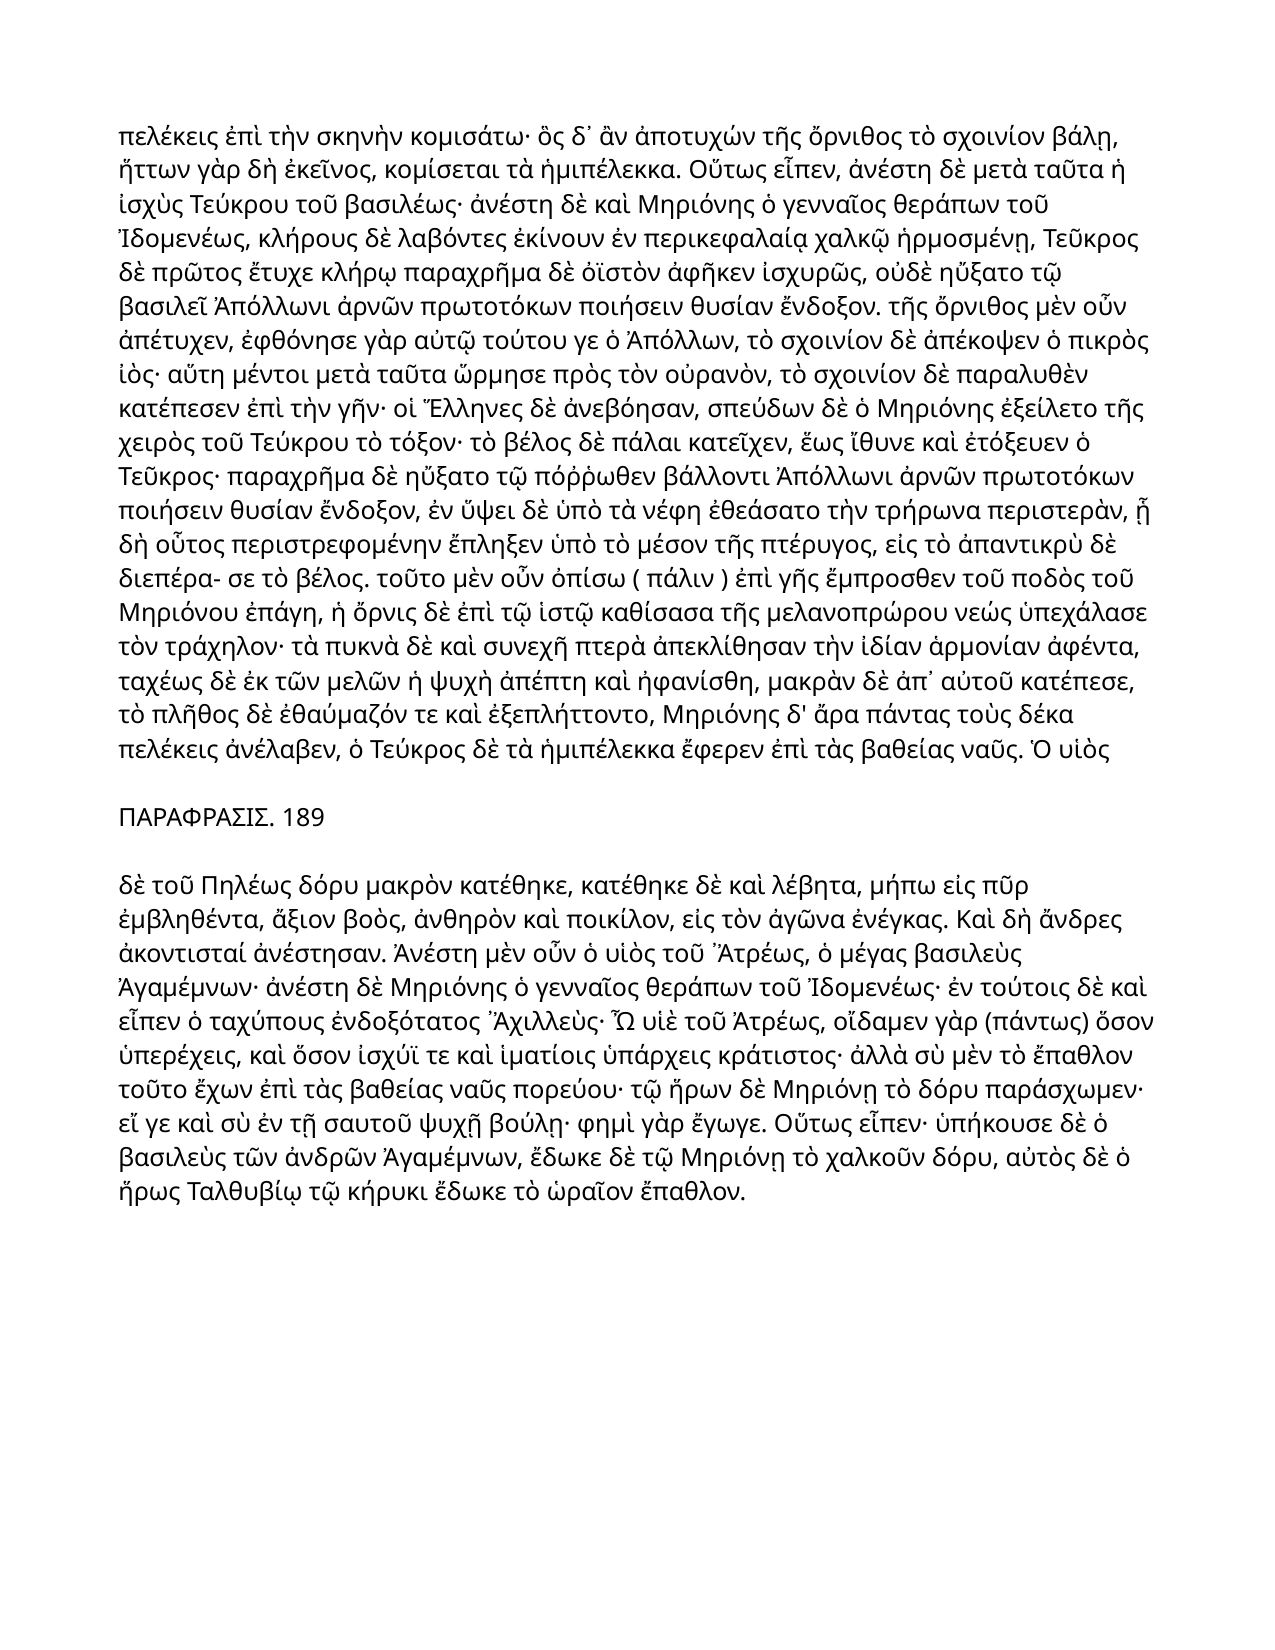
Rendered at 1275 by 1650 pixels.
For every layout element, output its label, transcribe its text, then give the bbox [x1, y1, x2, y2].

text πελέκεις ἐπὶ τὴν σκηνὴν κομισάτω· ὃς δ᾽ ἂν ἀποτυχών τῆς ὄρνιθος τὸ σχοινίον βάλῃ, ἥττων γὰρ δὴ ἐκεῖνος, κομίσεται τὰ ἡμιπέλεκκα. Οὕτως εἶπεν, ἀνέστη δὲ μετὰ ταῦτα ἡ ἰσχὺς Τεύκρου τοῦ βασιλέως· ἀνέστη δὲ καὶ Μηριόνης ὁ γενναῖος θεράπων τοῦ Ἰδομενέως, κλήρους δὲ λαβόντες ἐκίνουν ἐν περικεφαλαίᾳ χαλκῷ ἡρμοσμένῃ, Τεῦκρος δὲ πρῶτος ἔτυχε κλήρῳ παραχρῆμα δὲ ὀϊστὸν ἀφῆκεν ἰσχυρῶς, οὐδὲ ηὔξατο τῷ βασιλεῖ Ἀπόλλωνι ἀρνῶν πρωτοτόκων ποιήσειν θυσίαν ἔνδοξον. τῆς ὄρνιθος μὲν οὖν ἀπέτυχεν, ἐφθόνησε γὰρ αὐτῷ τούτου γε ὁ Ἀπόλλων, τὸ σχοινίον δὲ ἀπέκοψεν ὁ πικρὸς ἰὸς· αὕτη μέντοι μετὰ ταῦτα ὥρμησε πρὸς τὸν οὐρανὸν, τὸ σχοινίον δὲ παραλυθὲν κατέπεσεν ἐπὶ τὴν γῆν· οἱ Ἕλληνες δὲ ἀνεβόησαν, σπεύδων δὲ ὁ Μηριόνης ἐξείλετο τῆς χειρὸς τοῦ Τεύκρου τὸ τόξον· τὸ βέλος δὲ πάλαι κατεῖχεν, ἕως ἴθυνε καὶ ἐτόξευεν ὁ Τεῦκρος· παραχρῆμα δὲ ηὔξατο τῷ πόῤῥωθεν βάλλοντι Ἀπόλλωνι ἀρνῶν πρωτοτόκων ποιήσειν θυσίαν ἔνδοξον, ἐν ὕψει δὲ ὑπὸ τὰ νέφη ἐθεάσατο τὴν τρήρωνα περιστερὰν, ᾗ δὴ οὗτος περιστρεφομένην ἔπληξεν ὑπὸ τὸ μέσον τῆς πτέρυγος, εἰς τὸ ἀπαντικρὺ δὲ διεπέρα- σε τὸ βέλος. τοῦτο μὲν οὖν ὀπίσω ( πάλιν ) ἐπὶ γῆς ἔμπροσθεν τοῦ ποδὸς τοῦ Μηριόνου ἐπάγη, ἡ ὄρνις δὲ ἐπὶ τῷ ἱστῷ καθίσασα τῆς μελανοπρώρου νεώς ὑπεχάλασε τὸν τράχηλον· τὰ πυκνὰ δὲ καὶ συνεχῆ πτερὰ ἀπεκλίθησαν τὴν ἰδίαν ἁρμονίαν ἀφέντα, ταχέως δὲ ἐκ τῶν μελῶν ἡ ψυχὴ ἀπέπτη καὶ ἠφανίσθη, μακρὰν δὲ ἀπ᾿ αὐτοῦ κατέπεσε, τὸ πλῆθος δὲ ἐθαύμαζόν τε καὶ ἐξεπλήττοντο, Μηριόνης δ' ἄρα πάντας τοὺς δέκα πελέκεις ἀνέλαβεν, ὁ Τεύκρος δὲ τὰ ἡμιπέλεκκα ἔφερεν ἐπὶ τὰς βαθείας ναῦς. Ὁ υἱὸς [118, 118, 1157, 765]
text δὲ τοῦ Πηλέως δόρυ μακρὸν κατέθηκε, κατέθηκε δὲ καὶ λέβητα, μήπω εἰς πῦρ ἐμβληθέντα, ἄξιον βοὸς, ἀνθηρὸν καὶ ποικίλον, εἰς τὸν ἀγῶνα ἐνέγκας. Καὶ δὴ ἄνδρες ἀκοντισταί ἀνέστησαν. Ἀνέστη μὲν οὖν ὁ υἱὸς τοῦ ᾿Ἀτρέως, ὁ μέγας βασιλεὺς Ἀγαμέμνων· ἀνέστη δὲ Μηριόνης ὁ γενναῖος θεράπων τοῦ Ἰδομενέως· ἐν τούτοις δὲ καὶ εἶπεν ὁ ταχύπους ἐνδοξότατος ᾿Ἀχιλλεὺς· Ὦ υἱὲ τοῦ Ἀτρέως, οἴδαμεν γὰρ (πάντως) ὅσον ὑπερέχεις, καὶ ὅσον ἰσχύϊ τε καὶ ἱματίοις ὑπάρχεις κράτιστος· ἀλλὰ σὺ μὲν τὸ ἔπαθλον τοῦτο ἔχων ἐπὶ τὰς βαθείας ναῦς πορεύου· τῷ ἥρων δὲ Μηριόνῃ τὸ δόρυ παράσχωμεν· εἴ γε καὶ σὺ ἐν τῇ σαυτοῦ ψυχῇ βούλῃ· φημὶ γὰρ ἔγωγε. Οὕτως εἶπεν· ὑπήκουσε δὲ ὁ βασιλεὺς τῶν ἀνδρῶν Ἀγαμέμνων, ἔδωκε δὲ τῷ Μηριόνῃ τὸ χαλκοῦν δόρυ, αὐτὸς δὲ ὁ ἥρως Ταλθυβίῳ τῷ κήρυκι ἔδωκε τὸ ὡραῖον ἔπαθλον. [118, 867, 1157, 1208]
text ΠΑΡΑΦΡΑΣΙΣ. 189 [118, 799, 1157, 833]
